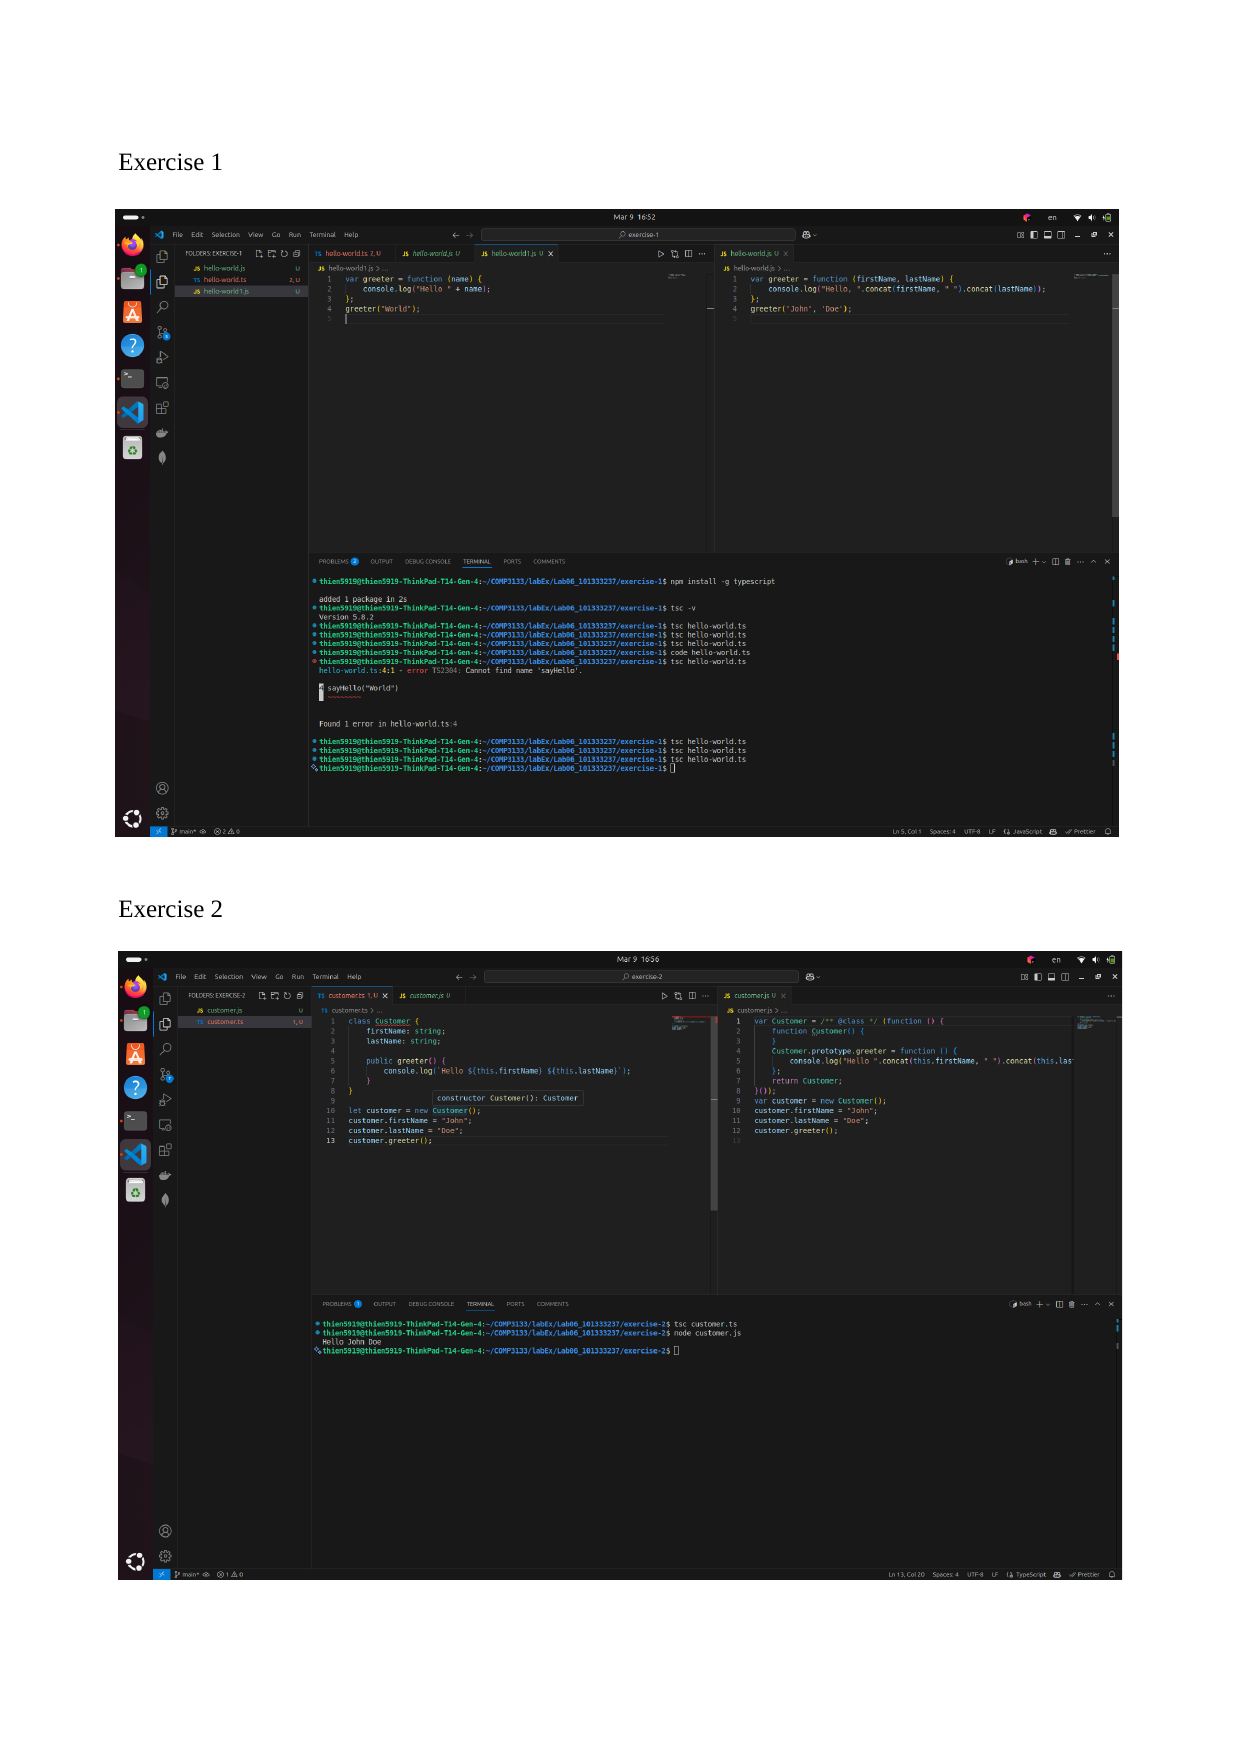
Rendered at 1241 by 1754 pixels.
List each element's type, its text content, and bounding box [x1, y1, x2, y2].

text Exercise 2 [118, 894, 1122, 923]
text Exercise 1 [118, 147, 1122, 176]
picture [118, 951, 1123, 1580]
picture [115, 209, 1119, 837]
